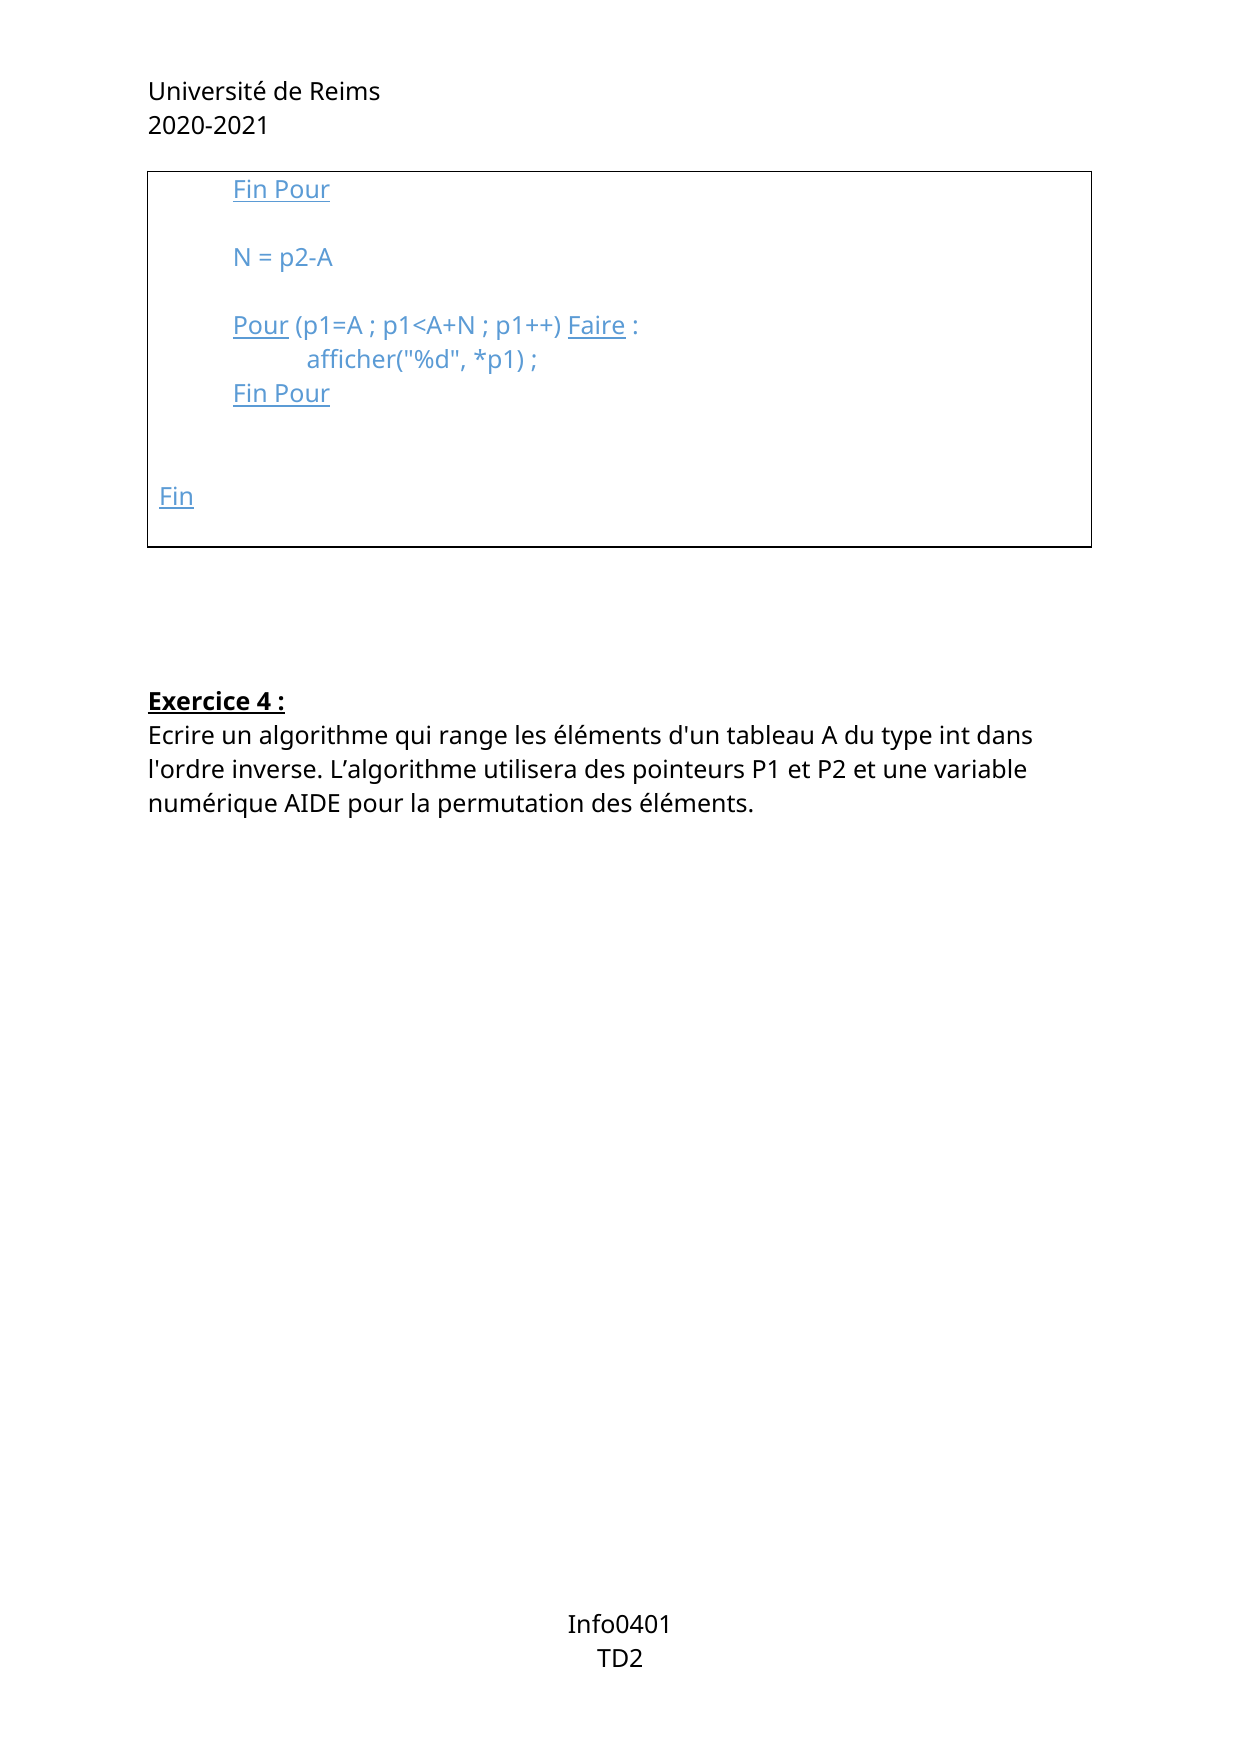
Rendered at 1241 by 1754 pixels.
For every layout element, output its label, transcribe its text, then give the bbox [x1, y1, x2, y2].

table_header Fin Pour N = p2-A Pour (p1=A ; p1<A+N ; p1++) Faire : afficher("%d", *p1) ; Fin Pour Fin [148, 172, 1091, 546]
text Ecrire un algorithme qui range les éléments d'un tableau A du type int dans l'ordre inverse. L’algorithme utilisera des pointeurs P1 et P2 et une variable numérique AIDE pour la permutation des éléments. [148, 718, 1093, 820]
text Exercice 4 : [148, 684, 1093, 718]
